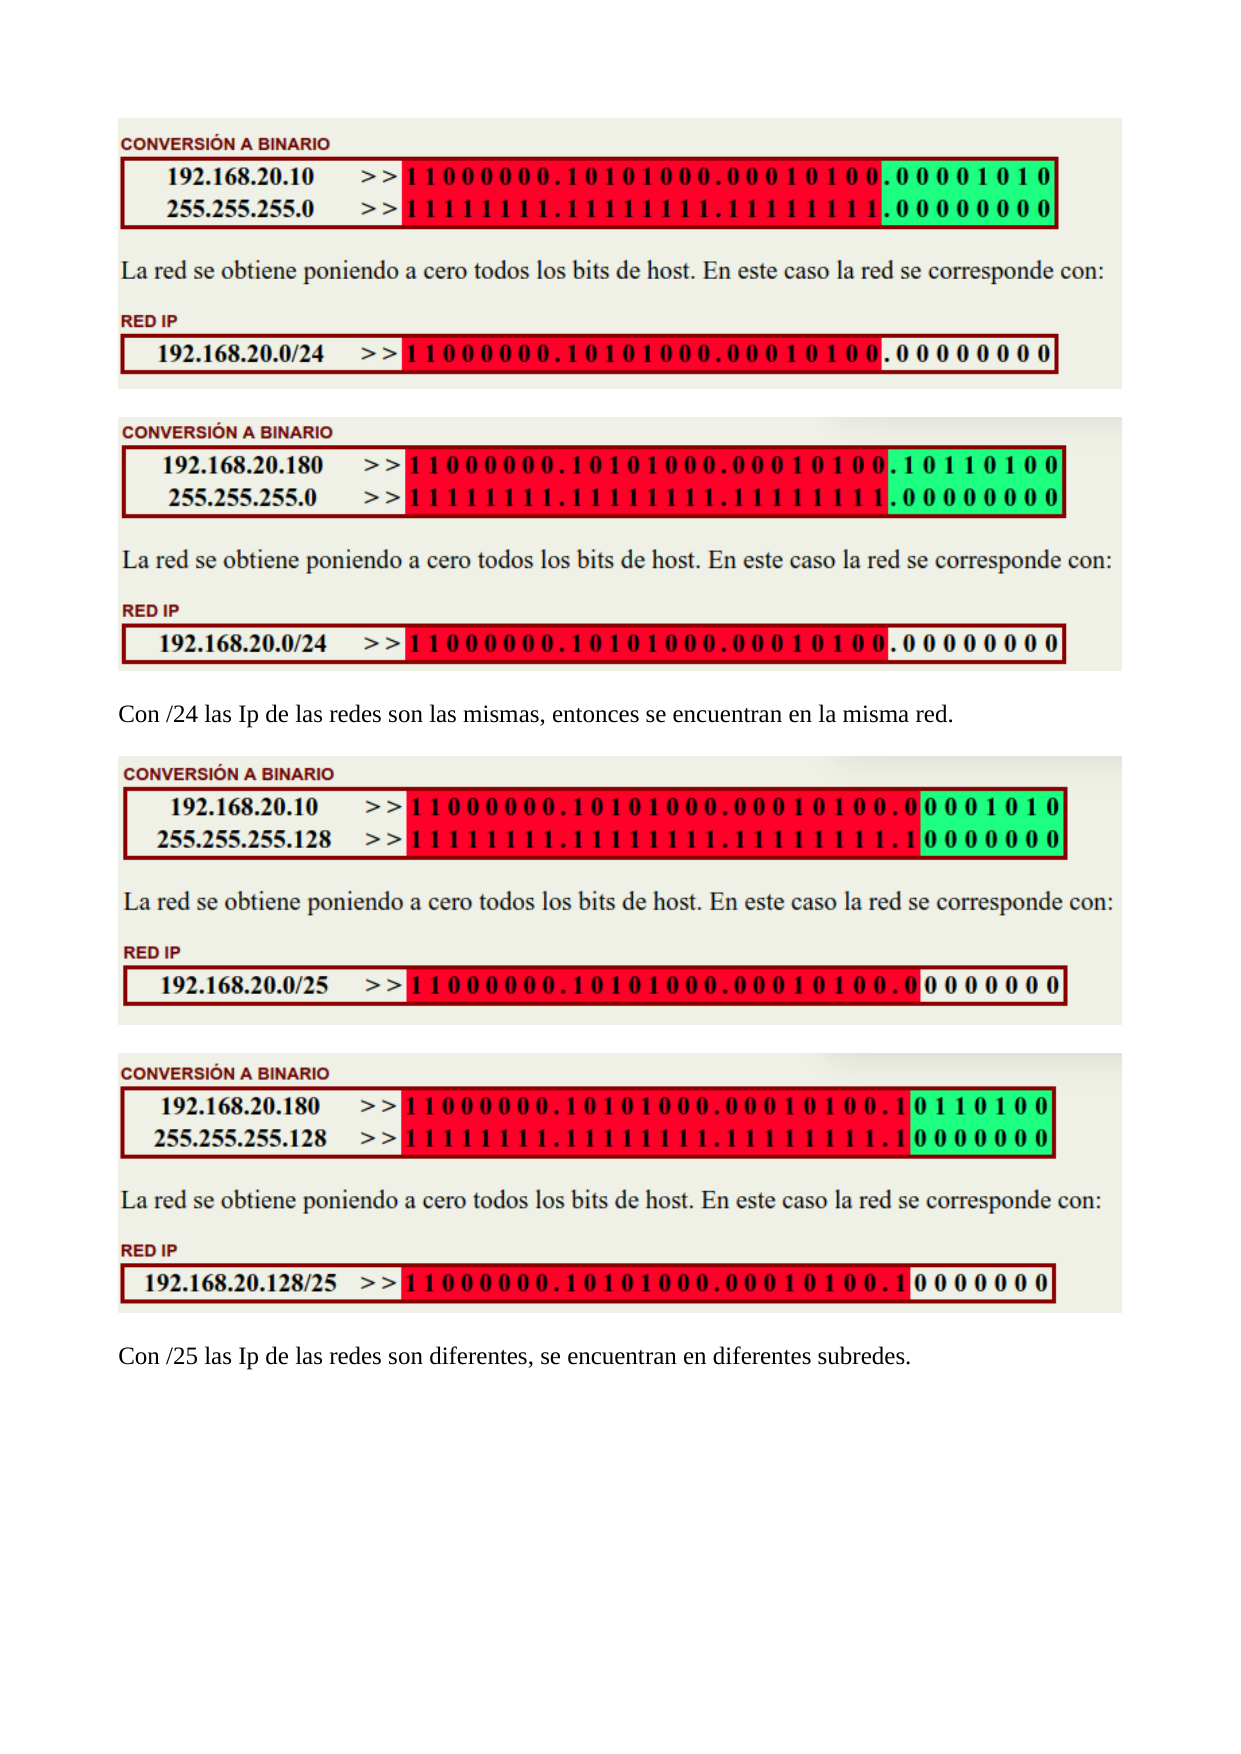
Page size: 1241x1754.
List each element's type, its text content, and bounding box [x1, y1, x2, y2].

text Con /24 las Ip de las redes son las mismas, entonces se encuentran en la misma red. [118, 699, 1122, 728]
picture [118, 1053, 1123, 1313]
picture [118, 756, 1123, 1025]
picture [118, 417, 1123, 671]
text Con /25 las Ip de las redes son diferentes, se encuentran en diferentes subredes. [118, 1341, 1122, 1370]
picture [118, 118, 1123, 389]
